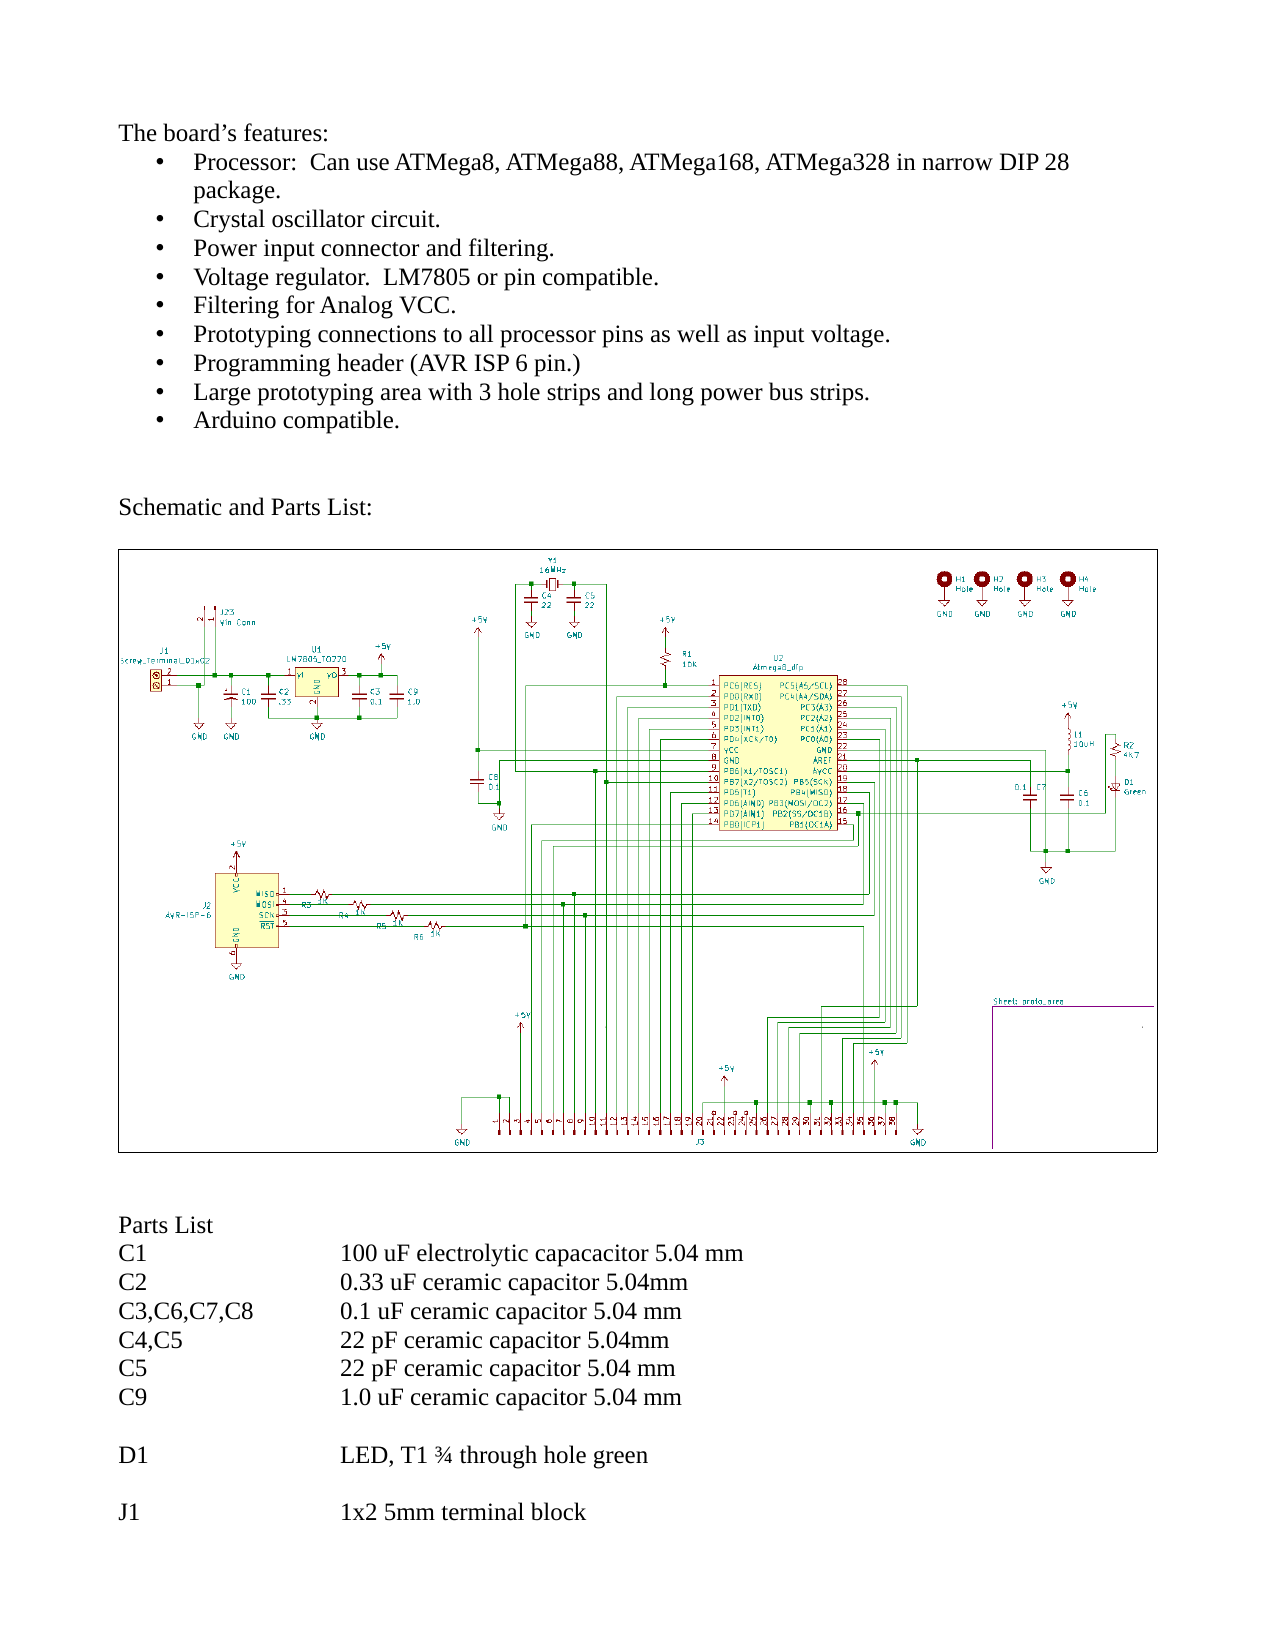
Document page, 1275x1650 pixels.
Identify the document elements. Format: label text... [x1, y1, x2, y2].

list Programming header (AVR ISP 6 pin.) [156, 348, 1157, 377]
text C4,C5 22 pF ceramic capacitor 5.04mm [118, 1325, 1157, 1353]
text D1 LED, T1 ¾ through hole green [118, 1440, 1157, 1468]
text Schematic and Parts List: [118, 492, 1157, 521]
list Crystal oscillator circuit. [156, 204, 1157, 233]
picture [121, 552, 1154, 1149]
text The board’s features: [118, 118, 1157, 147]
text C3,C6,C7,C8 0.1 uF ceramic capacitor 5.04 mm [118, 1296, 1157, 1325]
list Filtering for Analog VCC. [156, 291, 1157, 319]
text C9 1.0 uF ceramic capacitor 5.04 mm [118, 1382, 1157, 1411]
list Prototyping connections to all processor pins as well as input voltage. [156, 319, 1157, 348]
text Parts List [118, 1210, 1157, 1238]
list Processor: Can use ATMega8, ATMega88, ATMega168, ATMega328 in narrow DIP 28 package. [156, 147, 1157, 204]
list Large prototyping area with 3 hole strips and long power bus strips. [156, 377, 1157, 406]
list Voltage regulator. LM7805 or pin compatible. [156, 262, 1157, 291]
list Power input connector and filtering. [156, 233, 1157, 262]
text C2 0.33 uF ceramic capacitor 5.04mm [118, 1267, 1157, 1296]
text C1 100 uF electrolytic capacacitor 5.04 mm [118, 1238, 1157, 1267]
text J1 1x2 5mm terminal block [118, 1497, 1157, 1526]
list Arduino compatible. [156, 406, 1157, 434]
text C5 22 pF ceramic capacitor 5.04 mm [118, 1353, 1157, 1382]
